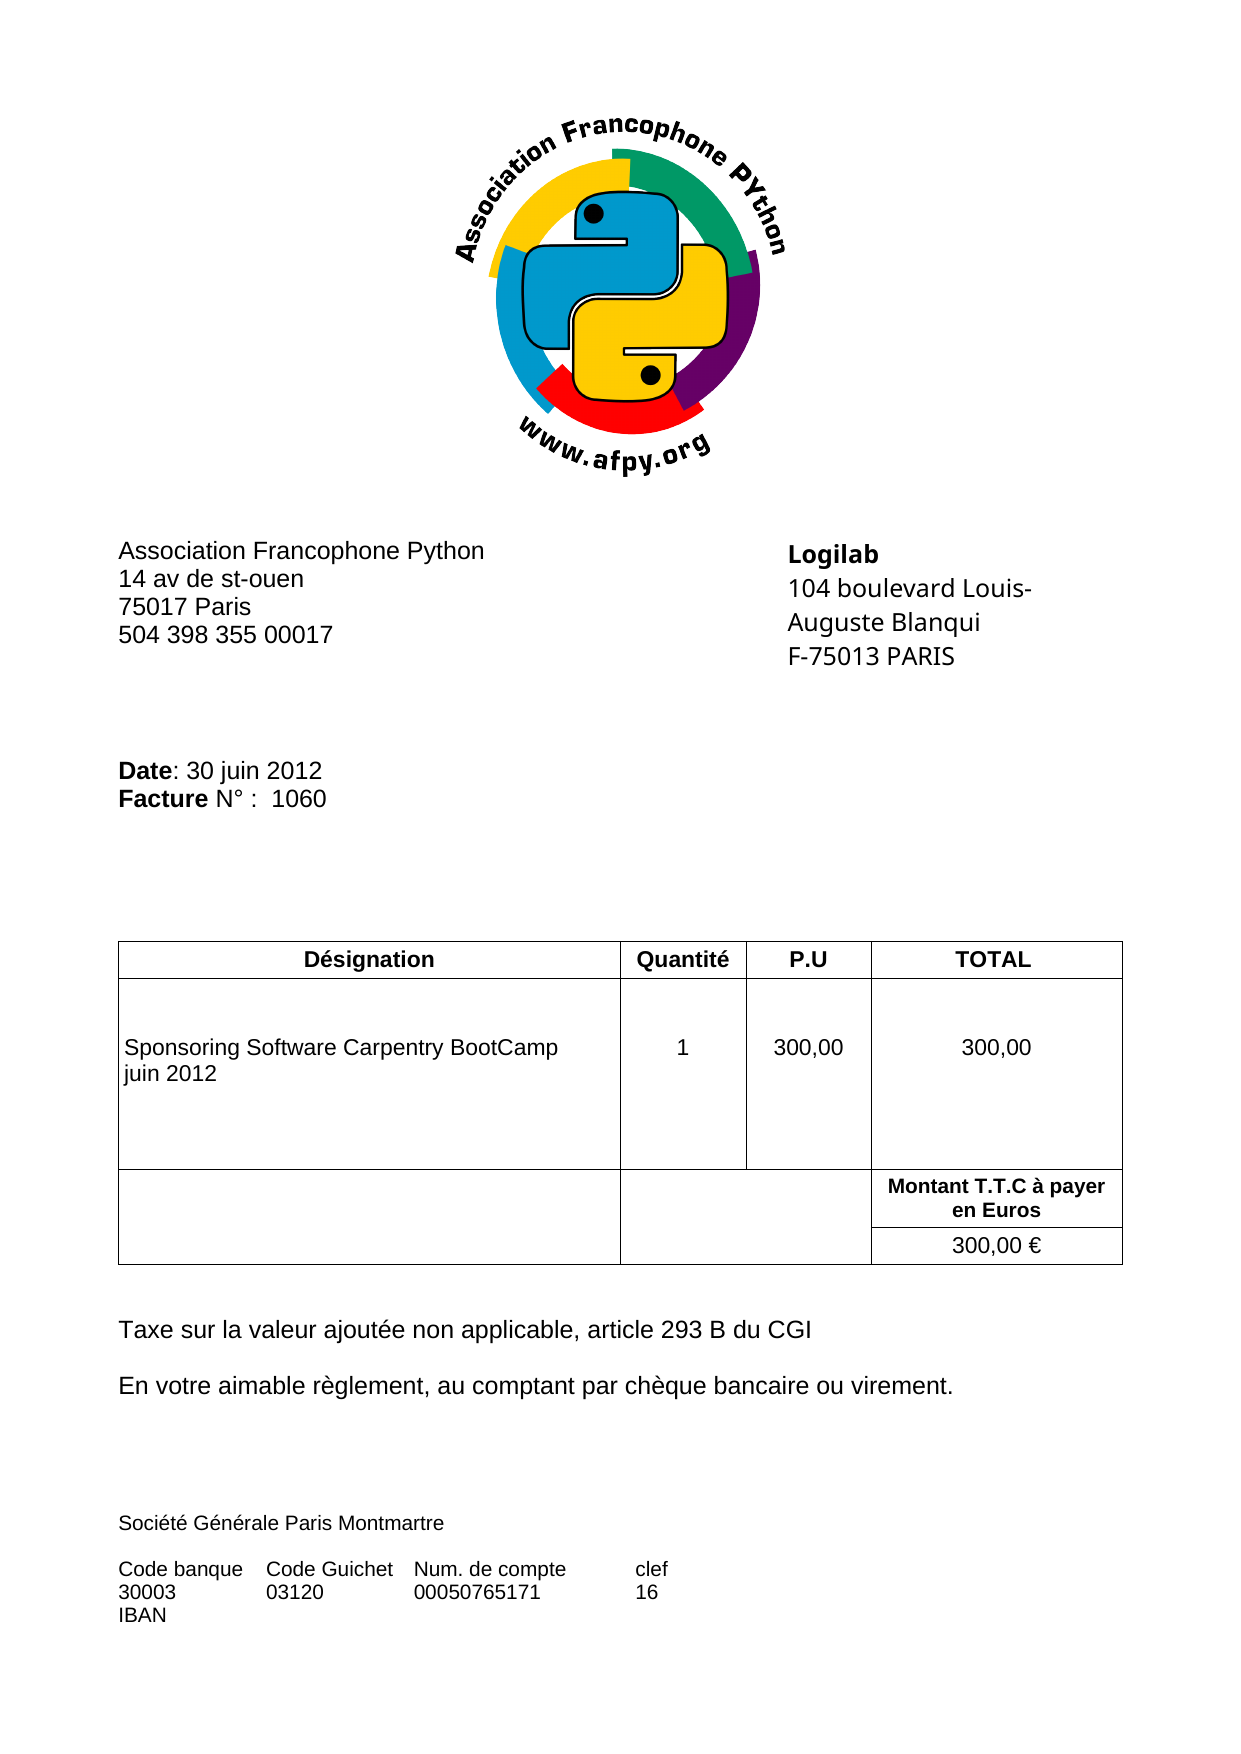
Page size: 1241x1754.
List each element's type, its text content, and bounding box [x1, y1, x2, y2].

table_header Association Francophone Python 14 av de st-ouen 75017 Paris 504 398 355 00017 [118, 537, 535, 701]
text Facture N° : 1060 [118, 785, 1122, 813]
table_header Montant T.T.C à payer en Euros [872, 1170, 1122, 1227]
table_header [119, 1170, 620, 1264]
table_cell 300,00 € [872, 1228, 1122, 1264]
text Date: 30 juin 2012 [118, 757, 1122, 785]
table_cell 1 [621, 979, 746, 1169]
text 30003 03120 00050765171 16 [118, 1581, 1122, 1604]
text Taxe sur la valeur ajoutée non applicable, article 293 B du CGI [118, 1316, 1122, 1343]
table_header P.U [747, 942, 871, 978]
picture [455, 118, 785, 477]
table_header [621, 1170, 871, 1264]
table_header Logilab 104 boulevard Louis-Auguste Blanqui F-75013 PARIS [787, 537, 1122, 701]
table_cell Sponsoring Software Carpentry BootCamp juin 2012 [119, 979, 620, 1169]
table_cell 300,00 [747, 979, 871, 1169]
table_header Quantité [621, 942, 746, 978]
table_header TOTAL [872, 942, 1122, 978]
table_header [535, 537, 787, 701]
text Code banque Code Guichet Num. de compte clef [118, 1557, 1122, 1581]
table_cell 300,00 [872, 979, 1122, 1169]
text En votre aimable règlement, au comptant par chèque bancaire ou virement. [118, 1371, 1122, 1399]
text IBAN [118, 1604, 1122, 1627]
text Société Générale Paris Montmartre [118, 1511, 1122, 1534]
table_header Désignation [119, 942, 620, 978]
